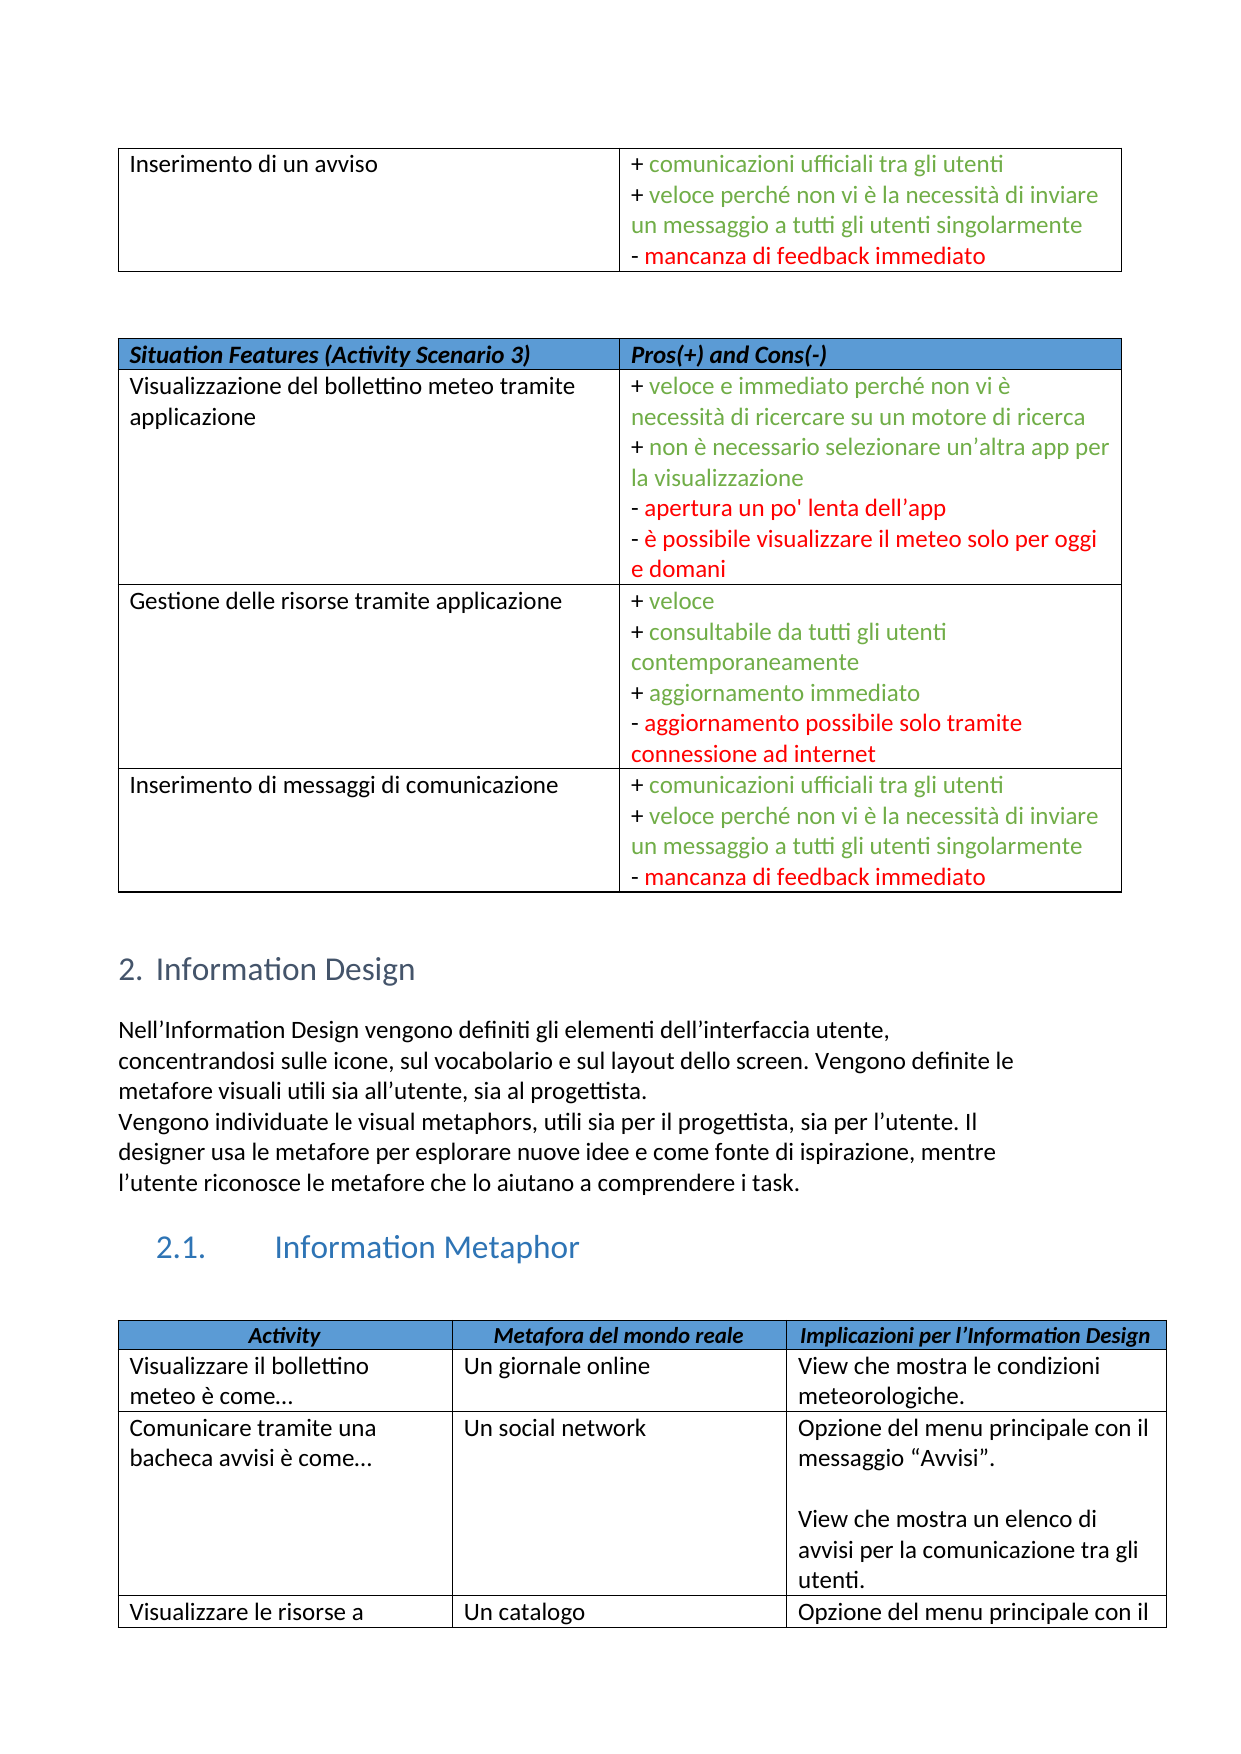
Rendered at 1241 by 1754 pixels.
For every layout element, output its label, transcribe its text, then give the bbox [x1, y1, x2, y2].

table_cell Un social network [453, 1412, 786, 1595]
table_cell Opzione del menu principale con il [787, 1596, 1166, 1627]
table_cell Visualizzare il bollettino meteo è come… [119, 1350, 452, 1411]
table_cell Un giornale online [453, 1350, 786, 1411]
text metafore visuali utili sia all’utente, sia al progettista. [118, 1076, 1122, 1106]
table_cell + comunicazioni ufficiali tra gli utenti + veloce perché non vi è la necessità di inviare un messaggio a tutti gli utenti singolarmente - mancanza di feedback immediato [620, 769, 1121, 891]
table_header Activity [119, 1321, 452, 1349]
table_cell Gestione delle risorse tramite applicazione [119, 585, 619, 768]
table_cell Comunicare tramite una bacheca avvisi è come… [119, 1412, 452, 1595]
table_cell + veloce + consultabile da tutti gli utenti contemporaneamente + aggiornamento immediato - aggiornamento possibile solo tramite connessione ad internet [620, 585, 1121, 768]
table_cell + comunicazioni ufficiali tra gli utenti + veloce perché non vi è la necessità di inviare un messaggio a tutti gli utenti singolarmente - mancanza di feedback immediato [620, 149, 1121, 271]
table_cell Opzione del menu principale con il messaggio “Avvisi”. View che mostra un elenco di avvisi per la comunicazione tra gli utenti. [787, 1412, 1166, 1595]
table_cell Inserimento di messaggi di comunicazione [119, 769, 619, 891]
list Information Design [118, 948, 1122, 989]
table_cell Visualizzare le risorse a [119, 1596, 452, 1627]
text l’utente riconosce le metafore che lo aiutano a comprendere i task. [118, 1167, 1122, 1198]
table_cell Un catalogo [453, 1596, 786, 1627]
table_cell Inserimento di un avviso [119, 149, 619, 271]
table_header Metafora del mondo reale [453, 1321, 786, 1349]
text Vengono individuate le visual metaphors, utili sia per il progettista, sia per l’utente. Il [118, 1106, 1122, 1137]
list Information Metaphor [156, 1226, 1122, 1266]
table_cell View che mostra le condizioni meteorologiche. [787, 1350, 1166, 1411]
table_header Pros(+) and Cons(-) [620, 339, 1121, 369]
text designer usa le metafore per esplorare nuove idee e come fonte di ispirazione, mentre [118, 1137, 1122, 1167]
text Nell’Information Design vengono definiti gli elementi dell’interfaccia utente, [118, 1014, 1122, 1045]
table_header Implicazioni per l’Information Design [787, 1321, 1166, 1349]
table_header Situation Features (Activity Scenario 3) [119, 339, 619, 369]
table_cell Visualizzazione del bollettino meteo tramite applicazione [119, 370, 619, 584]
text concentrandosi sulle icone, sul vocabolario e sul layout dello screen. Vengono definite le [118, 1045, 1122, 1076]
table_cell + veloce e immediato perché non vi è necessità di ricercare su un motore di ricerca + non è necessario selezionare un’altra app per la visualizzazione - apertura un po' lenta dell’app - è possibile visualizzare il meteo solo per oggi e domani [620, 370, 1121, 584]
